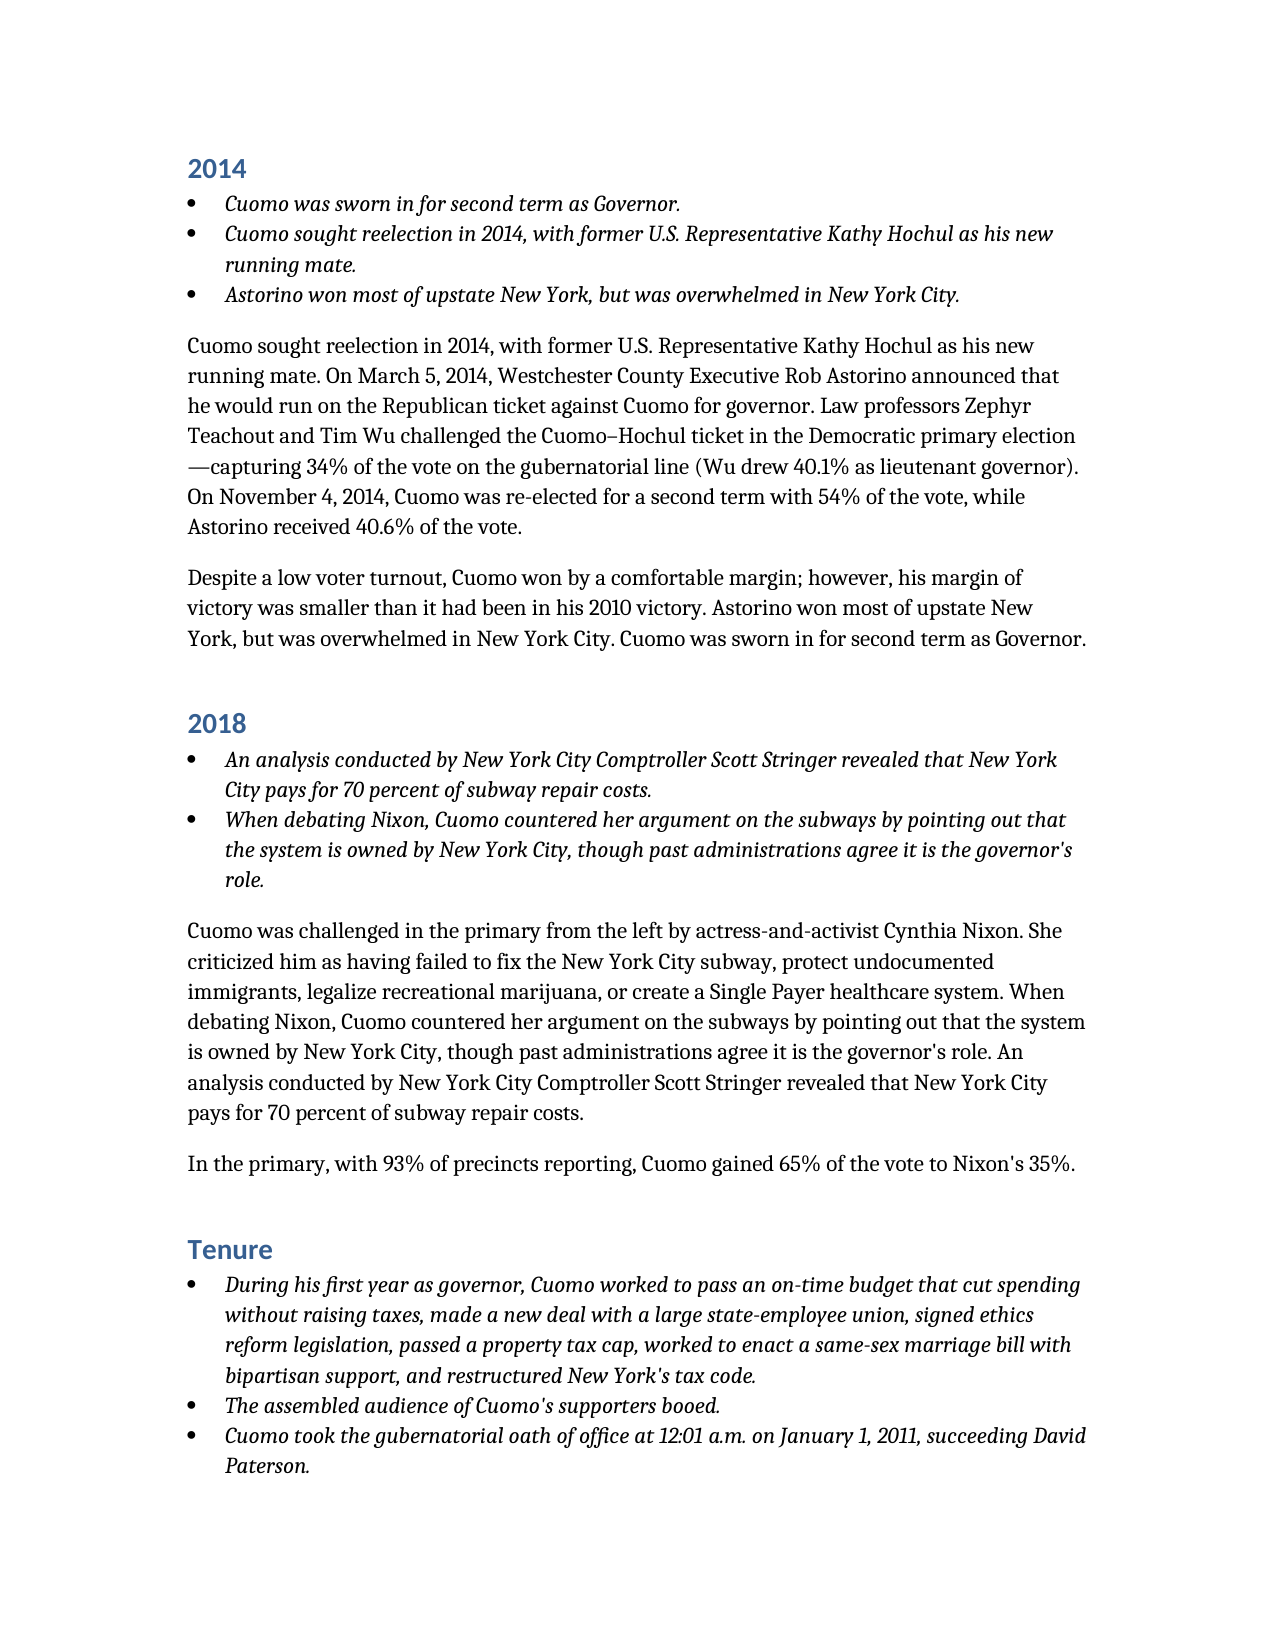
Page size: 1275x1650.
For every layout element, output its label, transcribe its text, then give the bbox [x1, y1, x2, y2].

text In the primary, with 93% of precincts reporting, Cuomo gained 65% of the vote to Nixon's 35%. [187, 1151, 1087, 1177]
list Astorino won most of upstate New York, but was overwhelmed in New York City. [187, 282, 1087, 308]
list Cuomo was sworn in for second term as Governor. [187, 191, 1087, 217]
list During his first year as governor, Cuomo worked to pass an on-time budget that cut spending without raising taxes, made a new deal with a large state-employee union, signed ethics reform legislation, passed a property tax cap, worked to enact a same-sex marriage bill with bipartisan support, and restructured New York's tax code. [187, 1272, 1087, 1389]
text Despite a low voter turnout, Cuomo won by a comfortable margin; however, his margin of victory was smaller than it had been in his 2010 victory. Astorino won most of upstate New York, but was overwhelmed in New York City. Cuomo was sworn in for second term as Governor. [187, 565, 1087, 652]
list An analysis conducted by New York City Comptroller Scott Stringer revealed that New York City pays for 70 percent of subway repair costs. [187, 746, 1087, 803]
text Cuomo sought reelection in 2014, with former U.S. Representative Kathy Hochul as his new running mate. On March 5, 2014, Westchester County Executive Rob Astorino announced that he would run on the Republican ticket against Cuomo for governor. Law professors Zephyr Teachout and Tim Wu challenged the Cuomo–Hochul ticket in the Democratic primary election—capturing 34% of the vote on the gubernatorial line (Wu drew 40.1% as lieutenant governor). On November 4, 2014, Cuomo was re-elected for a second term with 54% of the vote, while Astorino received 40.6% of the vote. [187, 333, 1087, 540]
subtitle 2014 [187, 150, 1087, 186]
text Cuomo was challenged in the primary from the left by actress-and-activist Cynthia Nixon. She criticized him as having failed to fix the New York City subway, protect undocumented immigrants, legalize recreational marijuana, or create a Single Payer healthcare system. When debating Nixon, Cuomo countered her argument on the subways by pointing out that the system is owned by New York City, though past administrations agree it is the governor's role. An analysis conducted by New York City Comptroller Scott Stringer revealed that New York City pays for 70 percent of subway repair costs. [187, 918, 1087, 1126]
list Cuomo sought reelection in 2014, with former U.S. Representative Kathy Hochul as his new running mate. [187, 221, 1087, 278]
subtitle Tenure [187, 1231, 1087, 1266]
list When debating Nixon, Cuomo countered her argument on the subways by pointing out that the system is owned by New York City, though past administrations agree it is the governor's role. [187, 807, 1087, 894]
subtitle 2018 [187, 706, 1087, 741]
list The assembled audience of Cuomo's supporters booed. [187, 1393, 1087, 1419]
list Cuomo took the gubernatorial oath of office at 12:01 a.m. on January 1, 2011, succeeding David Paterson. [187, 1423, 1087, 1479]
